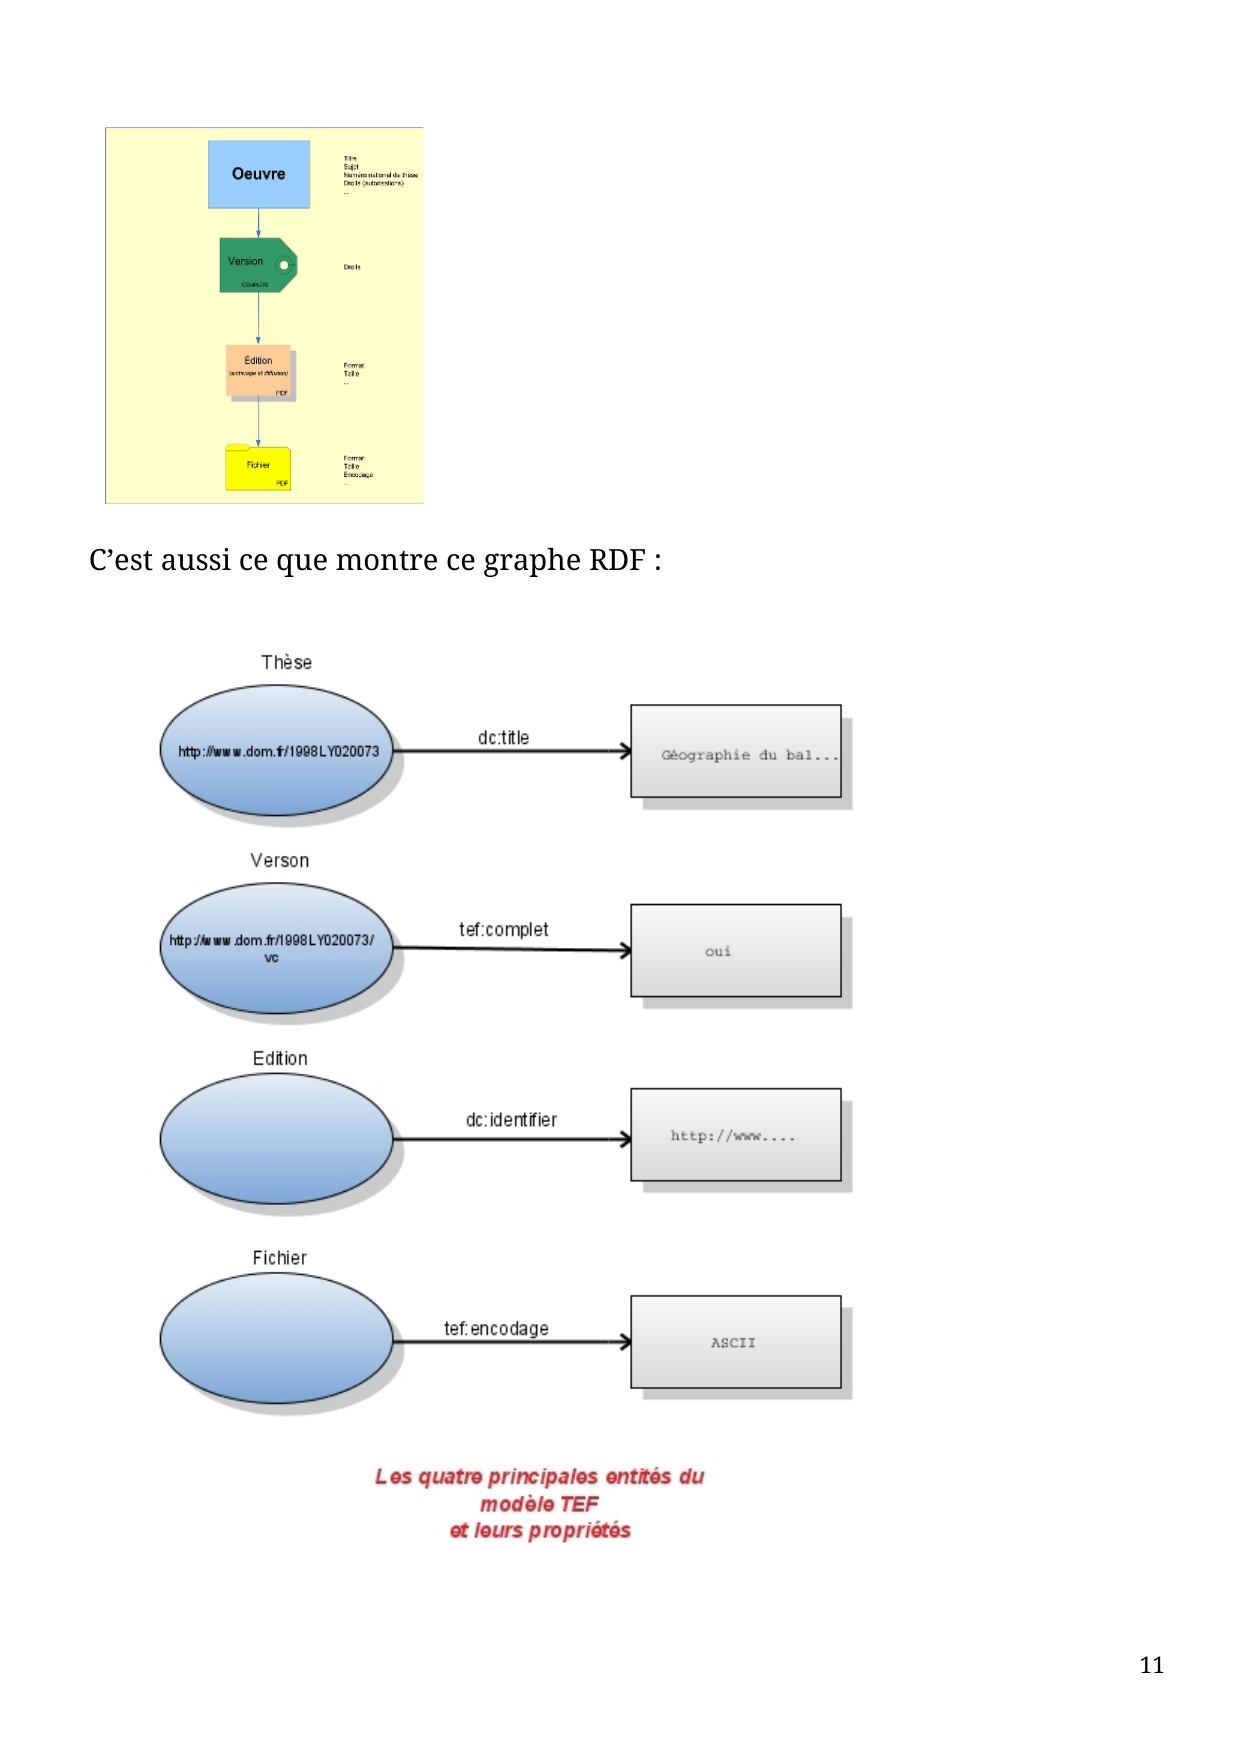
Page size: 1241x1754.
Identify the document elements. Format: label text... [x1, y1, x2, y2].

picture [105, 127, 424, 504]
picture [142, 614, 905, 1564]
text C’est aussi ce que montre ce graphe RDF : [89, 539, 1165, 579]
